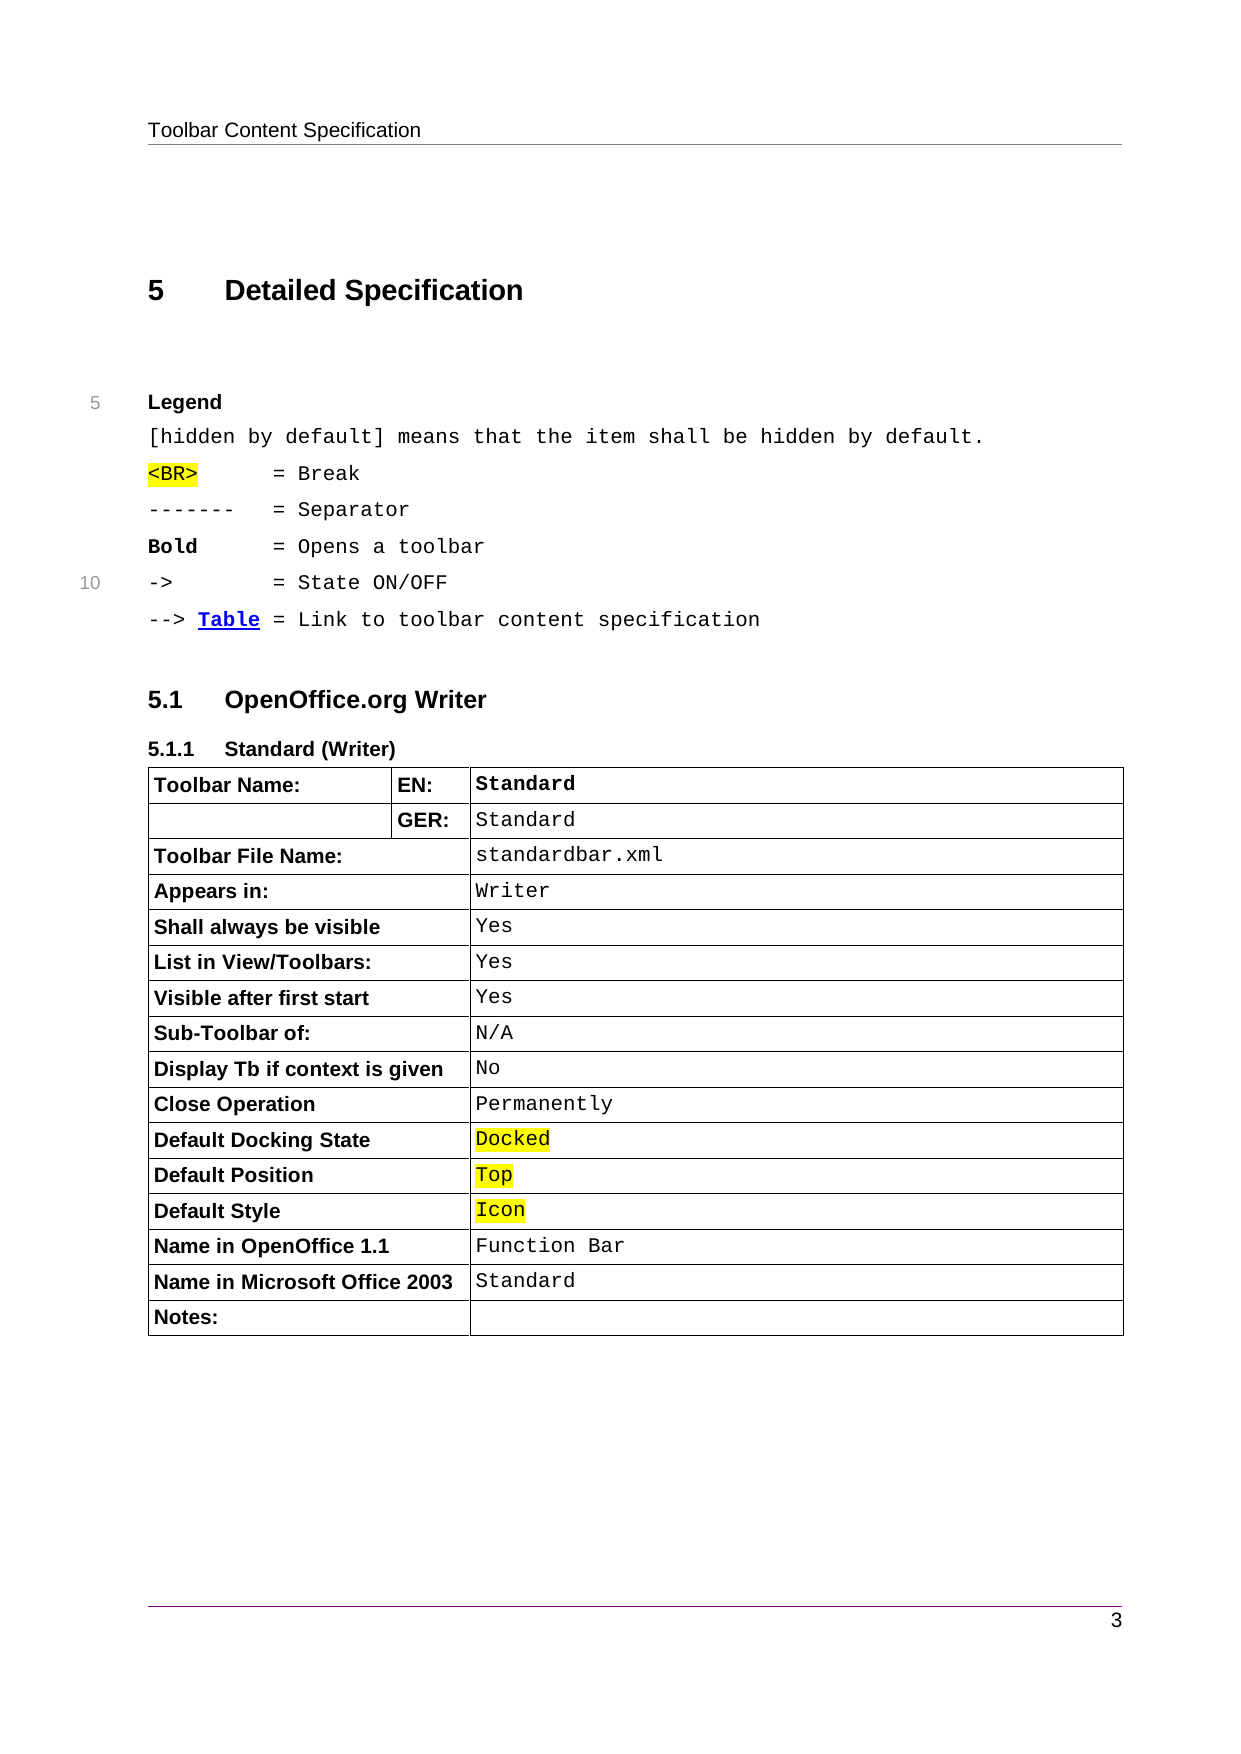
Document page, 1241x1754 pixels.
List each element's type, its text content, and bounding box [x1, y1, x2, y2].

table_cell Name in Microsoft Office 2003 [149, 1265, 469, 1300]
text ------- = Separator [148, 499, 1122, 523]
table_cell Display Tb if context is given [149, 1052, 469, 1087]
table_cell Default Position [149, 1159, 469, 1193]
table_cell Permanently [471, 1088, 1123, 1122]
table_cell Shall always be visible [149, 910, 469, 945]
text <BR> = Break [148, 463, 1122, 487]
text Legend [148, 390, 1122, 414]
table_cell List in View/Toolbars: [149, 946, 469, 980]
subtitle Standard (Writer) [148, 738, 1122, 761]
subtitle Detailed Specification [148, 274, 1122, 306]
table_cell No [471, 1052, 1123, 1087]
table_cell Standard [471, 804, 1123, 838]
table_cell Docked [471, 1123, 1123, 1158]
table_cell Default Style [149, 1194, 469, 1229]
table_cell Appears in: [149, 875, 469, 909]
table_cell GER: [392, 804, 469, 838]
text Bold = Opens a toolbar [148, 536, 1122, 560]
table_cell [149, 804, 391, 838]
table_cell Default Docking State [149, 1123, 469, 1158]
table_cell Sub-Toolbar of: [149, 1017, 469, 1051]
table_cell Icon [471, 1194, 1123, 1229]
text -> = State ON/OFF [148, 572, 1122, 596]
table_cell N/A [471, 1017, 1123, 1051]
table_cell standardbar.xml [471, 839, 1123, 874]
table_cell Standard [471, 1265, 1123, 1300]
table_cell Function Bar [471, 1230, 1123, 1264]
table_header EN: [392, 768, 469, 803]
table_cell Writer [471, 875, 1123, 909]
table_cell Yes [471, 910, 1123, 945]
subtitle OpenOffice.org Writer [148, 686, 1122, 714]
table_cell Yes [471, 946, 1123, 980]
table_cell Notes: [149, 1301, 469, 1335]
table_cell Visible after first start [149, 981, 469, 1016]
table_cell Top [471, 1159, 1123, 1193]
table_header Standard [471, 768, 1123, 803]
text --> Table = Link to toolbar content specification [148, 609, 1122, 633]
table_cell Close Operation [149, 1088, 469, 1122]
table_cell Toolbar File Name: [149, 839, 469, 874]
text [hidden by default] means that the item shall be hidden by default. [148, 426, 1122, 450]
table_cell [471, 1301, 1123, 1335]
table_cell Yes [471, 981, 1123, 1016]
table_cell Name in OpenOffice 1.1 [149, 1230, 469, 1264]
table_header Toolbar Name: [149, 768, 391, 803]
